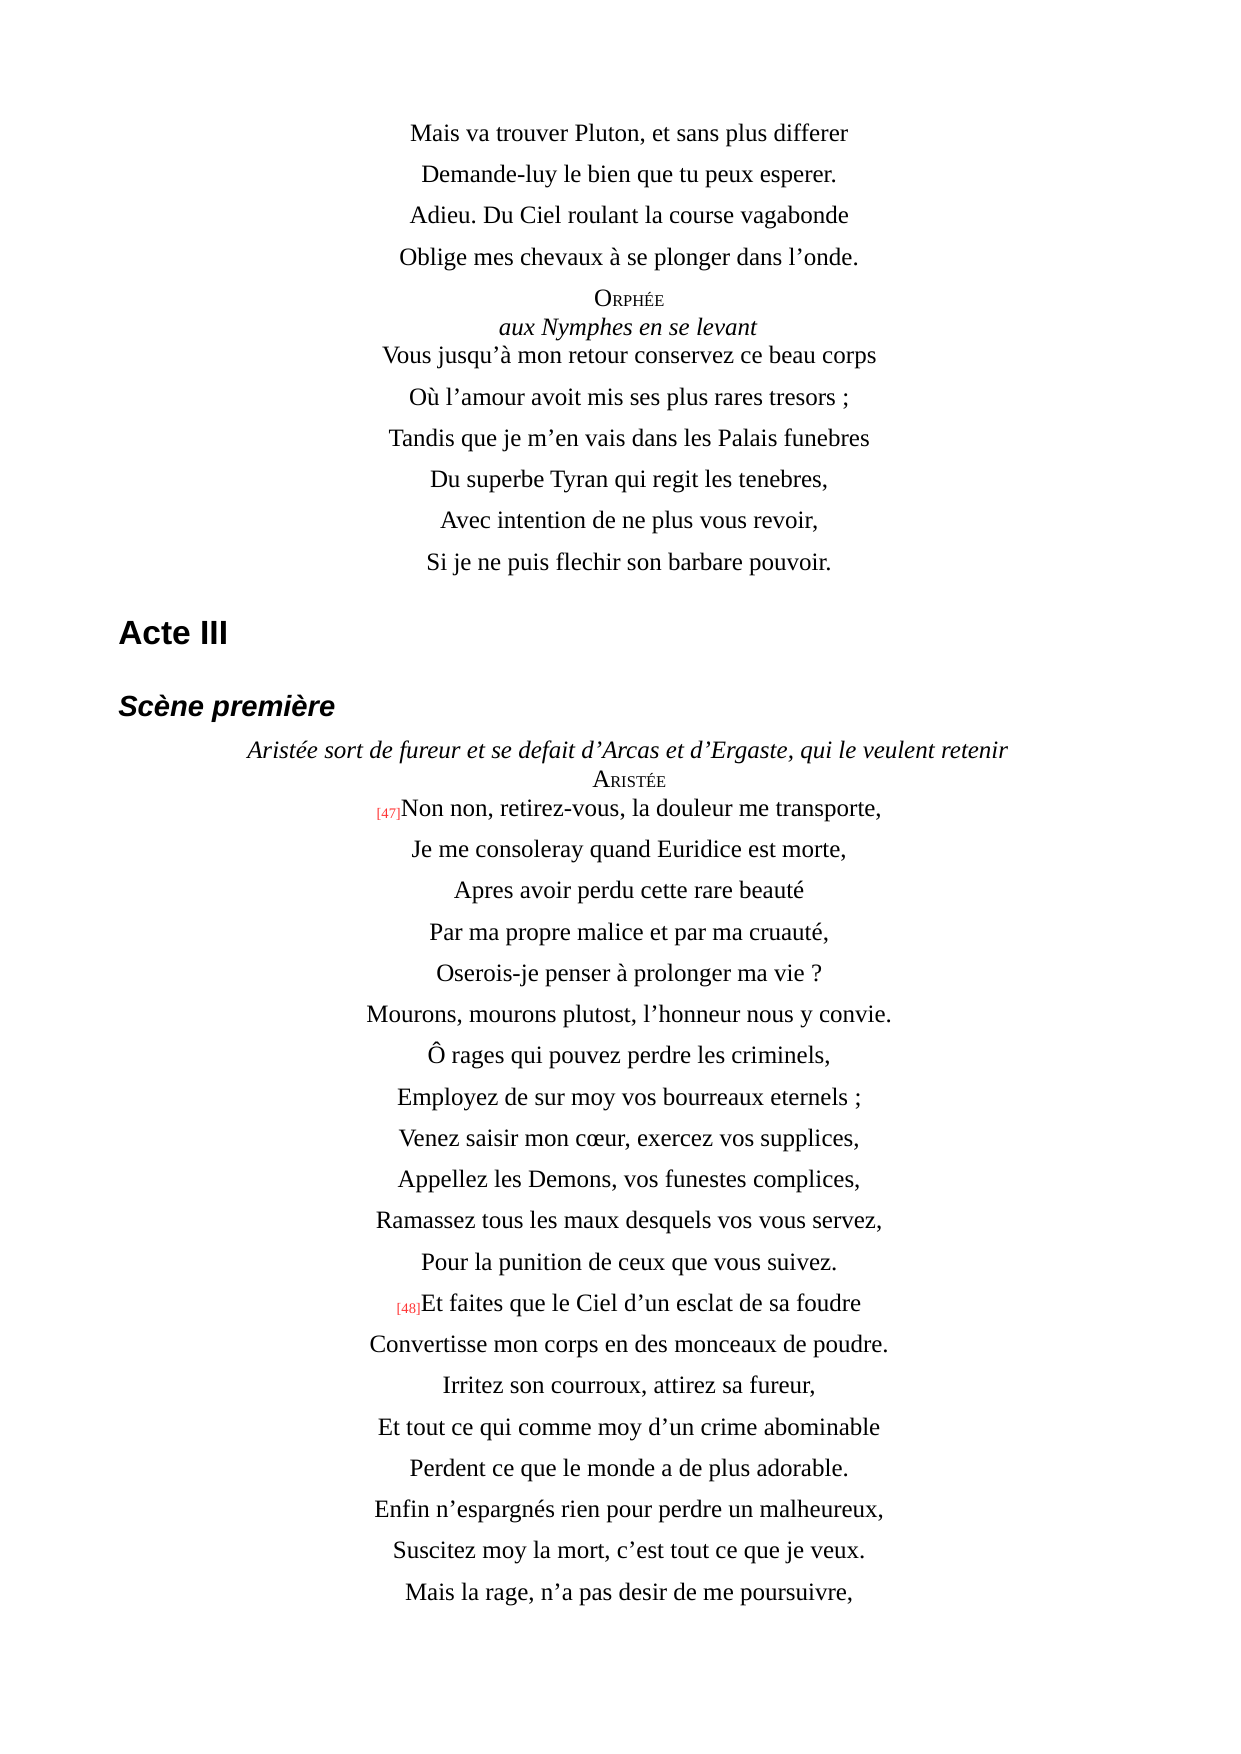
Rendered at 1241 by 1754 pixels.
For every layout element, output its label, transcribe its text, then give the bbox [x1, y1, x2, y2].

text Du superbe Tyran qui regit les tenebres, [118, 464, 1122, 493]
text Ramassez tous les maux desquels vos vous servez, [118, 1205, 1122, 1234]
text Par ma propre malice et par ma cruauté, [118, 917, 1122, 945]
subtitle Scène première [118, 689, 1122, 723]
text Mourons, mourons plutost, l’honneur nous y convie. [118, 999, 1122, 1028]
text [47]Non non, retirez-vous, la douleur me transporte, [118, 793, 1122, 822]
text Ô rages qui pouvez perdre les criminels, [118, 1040, 1122, 1069]
text Employez de sur moy vos bourreaux eternels ; [118, 1082, 1122, 1110]
text Irritez son courroux, attirez sa fureur, [118, 1370, 1122, 1399]
text Aristée sort de fureur et se defait d’Arcas et d’Ergaste, qui le veulent retenir [118, 735, 1122, 764]
text Convertisse mon corps en des monceaux de poudre. [118, 1329, 1122, 1358]
text Perdent ce que le monde a de plus adorable. [118, 1453, 1122, 1482]
text Enfin n’espargnés rien pour perdre un malheureux, [118, 1494, 1122, 1523]
text Orphée [118, 283, 1122, 312]
text Venez saisir mon cœur, exercez vos supplices, [118, 1123, 1122, 1152]
text Oblige mes chevaux à se plonger dans l’onde. [118, 242, 1122, 271]
text Pour la punition de ceux que vous suivez. [118, 1247, 1122, 1275]
text Aristée [118, 764, 1122, 793]
text Suscitez moy la mort, c’est tout ce que je veux. [118, 1535, 1122, 1564]
text Mais la rage, n’a pas desir de me poursuivre, [118, 1577, 1122, 1605]
text Adieu. Du Ciel roulant la course vagabonde [118, 201, 1122, 229]
text Apres avoir perdu cette rare beauté [118, 875, 1122, 904]
text Avec intention de ne plus vous revoir, [118, 506, 1122, 534]
text Demande-luy le bien que tu peux esperer. [118, 159, 1122, 188]
text aux Nymphes en se levant [118, 312, 1122, 341]
text Où l’amour avoit mis ses plus rares tresors ; [118, 382, 1122, 411]
subtitle Acte III [118, 613, 1122, 652]
text Vous jusqu’à mon retour conservez ce beau corps [118, 341, 1122, 369]
text Tandis que je m’en vais dans les Palais funebres [118, 423, 1122, 452]
text Et tout ce qui comme moy d’un crime abominable [118, 1412, 1122, 1440]
text Mais va trouver Pluton, et sans plus differer [118, 118, 1122, 147]
text Si je ne puis flechir son barbare pouvoir. [118, 547, 1122, 576]
text Appellez les Demons, vos funestes complices, [118, 1164, 1122, 1193]
text [48]Et faites que le Ciel d’un esclat de sa foudre [118, 1288, 1122, 1317]
text Oserois-je penser à prolonger ma vie ? [118, 958, 1122, 987]
text Je me consoleray quand Euridice est morte, [118, 834, 1122, 863]
